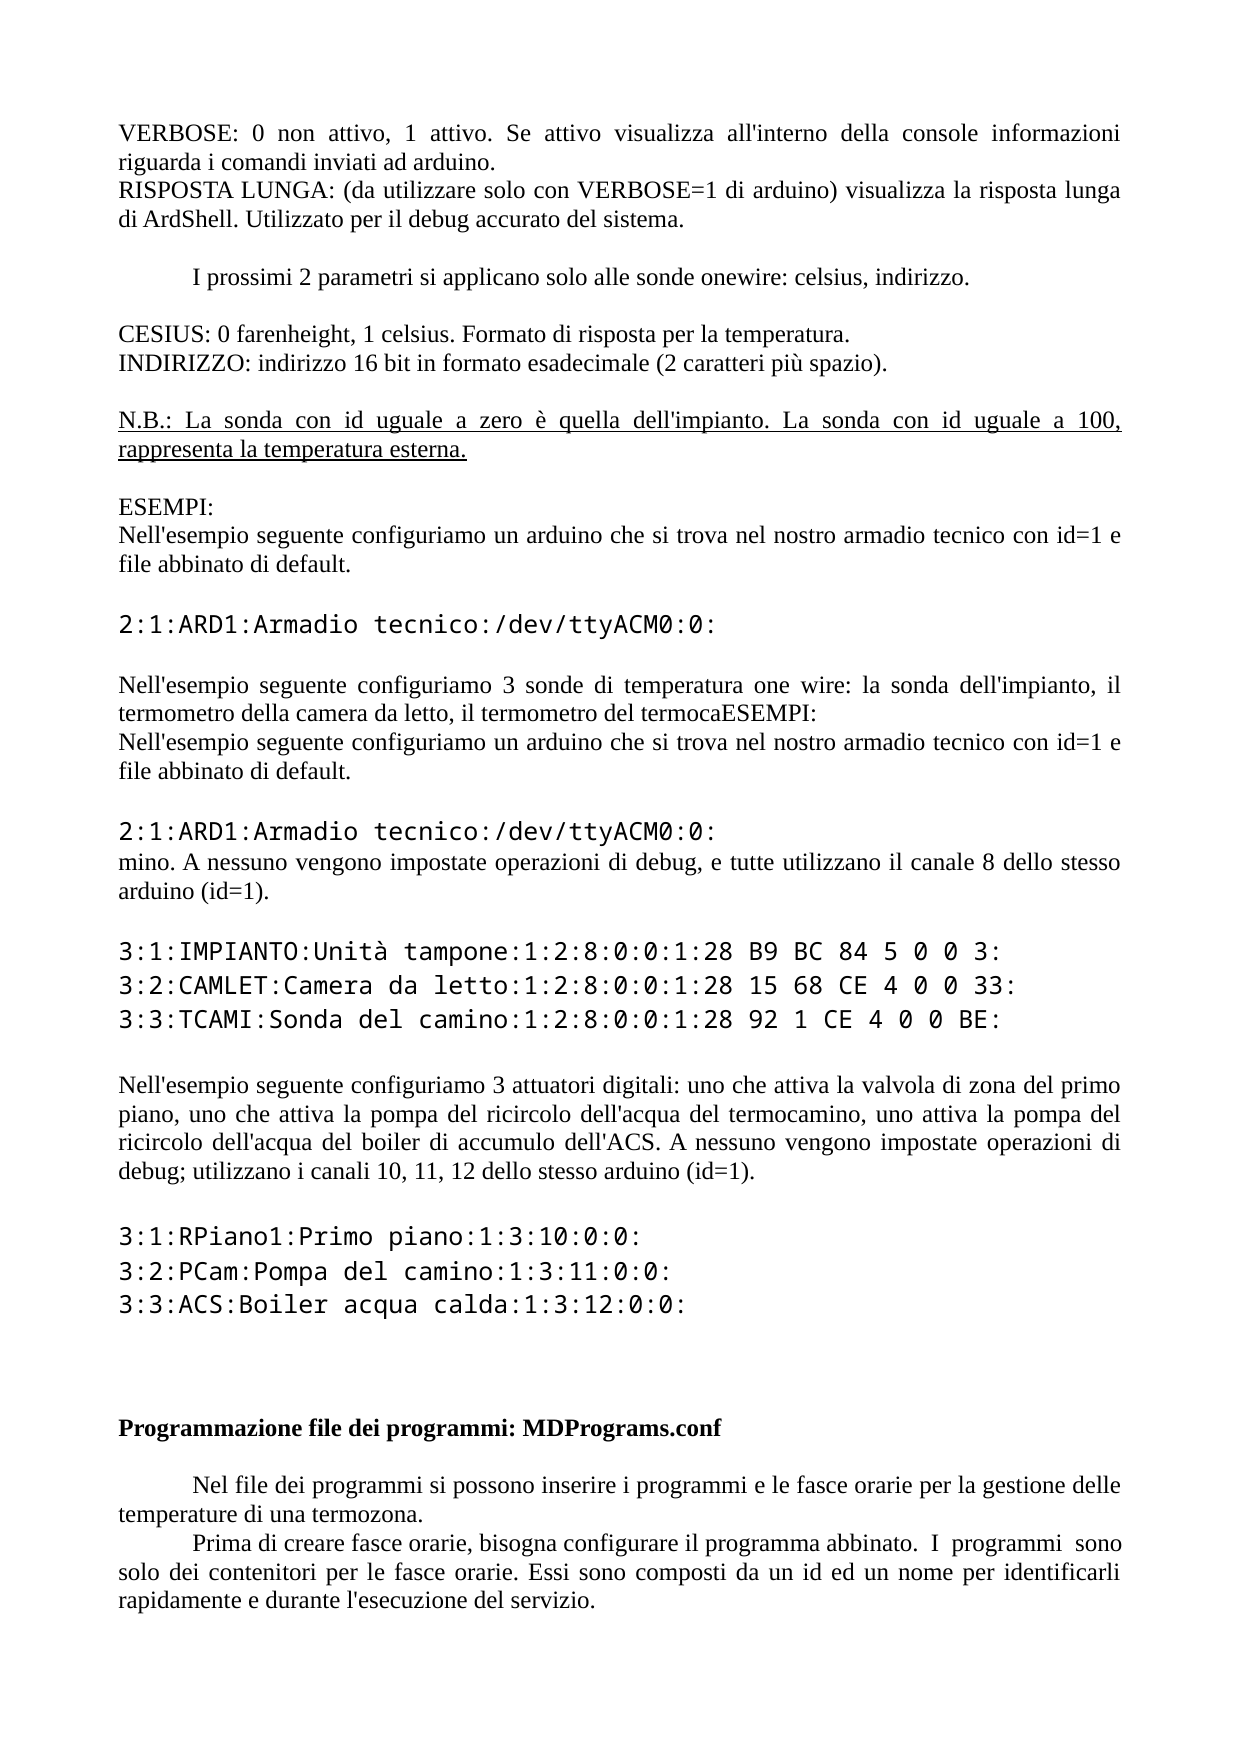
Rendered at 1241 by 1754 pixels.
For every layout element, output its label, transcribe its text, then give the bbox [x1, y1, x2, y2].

text ESEMPI: [118, 492, 1122, 521]
text 3:3:TCAMI:Sonda del camino:1:2:8:0:0:1:28 92 1 CE 4 0 0 BE: [118, 1002, 1122, 1036]
text INDIRIZZO: indirizzo 16 bit in formato esadecimale (2 caratteri più spazio). [118, 348, 1122, 377]
text 3:1:RPiano1:Primo piano:1:3:10:0:0: [118, 1219, 1122, 1253]
text mino. A nessuno vengono impostate operazioni di debug, e tutte utilizzano il canale 8 dello stesso arduino (id=1). [118, 847, 1122, 905]
text Programmazione file dei programmi: MDPrograms.conf [118, 1413, 1122, 1442]
text N.B.: La sonda con id uguale a zero è quella dell'impianto. La sonda con id uguale a 100, [118, 406, 1122, 431]
text 3:1:IMPIANTO:Unità tampone:1:2:8:0:0:1:28 B9 BC 84 5 0 0 3: [118, 934, 1122, 968]
text Prima di creare fasce orarie, bisogna configurare il programma abbinato. I programmi sono solo dei contenitori per le fasce orarie. Essi sono composti da un id ed un nome per identificarli rapidamente e durante l'esecuzione del servizio. [118, 1528, 1122, 1614]
text Nell'esempio seguente configuriamo 3 sonde di temperatura one wire: la sonda dell'impianto, il termometro della camera da letto, il termometro del termocaESEMPI: [118, 670, 1122, 727]
text Nell'esempio seguente configuriamo 3 attuatori digitali: uno che attiva la valvola di zona del primo piano, uno che attiva la pompa del ricircolo dell'acqua del termocamino, uno attiva la pompa del ricircolo dell'acqua del boiler di accumulo dell'ACS. A nessuno vengono impostate operazioni di debug; utilizzano i canali 10, 11, 12 dello stesso arduino (id=1). [118, 1070, 1122, 1185]
text CESIUS: 0 farenheight, 1 celsius. Formato di risposta per la temperatura. [118, 319, 1122, 348]
text 3:2:PCam:Pompa del camino:1:3:11:0:0: [118, 1253, 1122, 1287]
text rappresenta la temperatura esterna. [118, 432, 1122, 463]
text Nell'esempio seguente configuriamo un arduino che si trova nel nostro armadio tecnico con id=1 e file abbinato di default. [118, 727, 1122, 785]
text Nell'esempio seguente configuriamo un arduino che si trova nel nostro armadio tecnico con id=1 e file abbinato di default. [118, 521, 1122, 578]
text VERBOSE: 0 non attivo, 1 attivo. Se attivo visualizza all'interno della console informazioni riguarda i comandi inviati ad arduino. [118, 118, 1122, 176]
text Nel file dei programmi si possono inserire i programmi e le fasce orarie per la gestione delle temperature di una termozona. [118, 1470, 1122, 1528]
text 2:1:ARD1:Armadio tecnico:/dev/ttyACM0:0: [118, 607, 1122, 641]
text I prossimi 2 parametri si applicano solo alle sonde onewire: celsius, indirizzo. [118, 262, 1122, 291]
text 3:3:ACS:Boiler acqua calda:1:3:12:0:0: [118, 1287, 1122, 1321]
text 3:2:CAMLET:Camera da letto:1:2:8:0:0:1:28 15 68 CE 4 0 0 33: [118, 968, 1122, 1002]
text RISPOSTA LUNGA: (da utilizzare solo con VERBOSE=1 di arduino) visualizza la risposta lunga di ArdShell. Utilizzato per il debug accurato del sistema. [118, 176, 1122, 233]
text 2:1:ARD1:Armadio tecnico:/dev/ttyACM0:0: [118, 813, 1122, 847]
